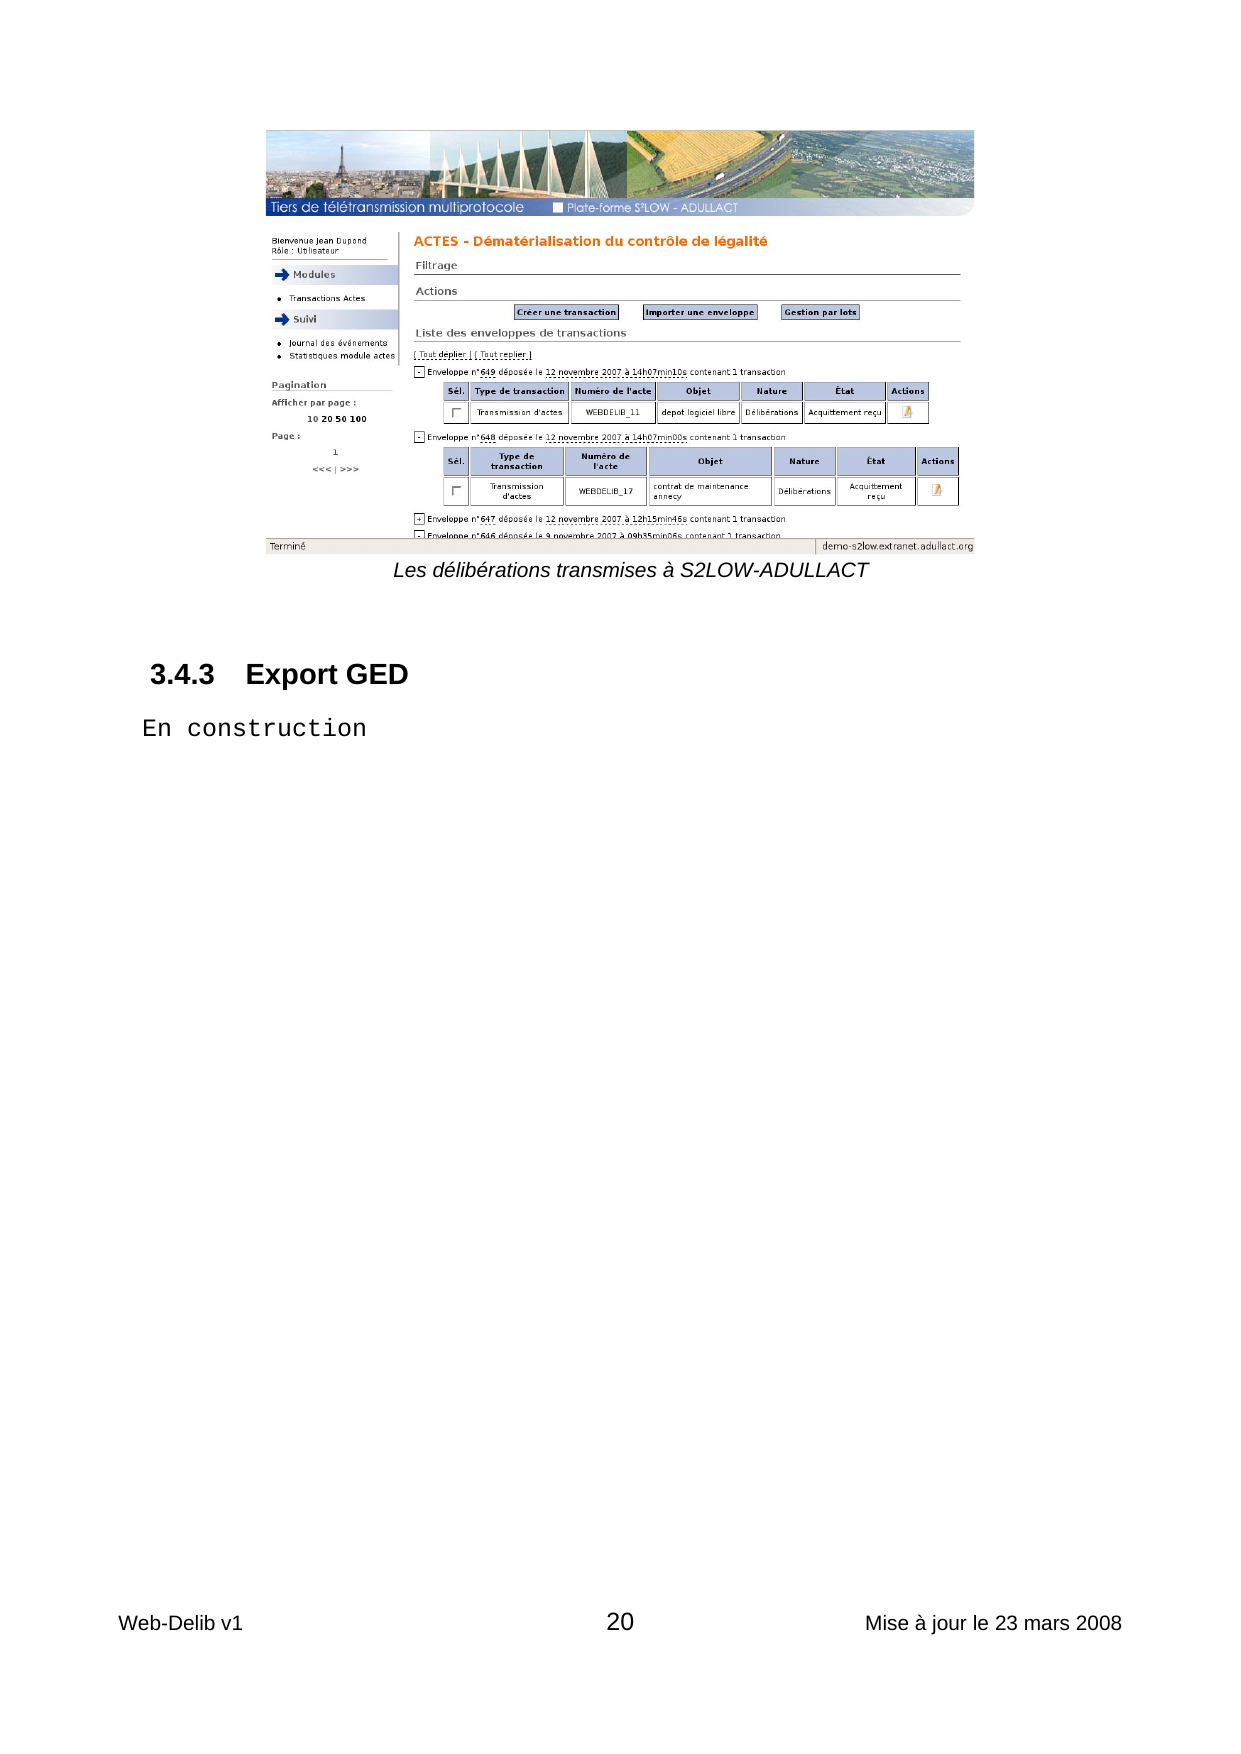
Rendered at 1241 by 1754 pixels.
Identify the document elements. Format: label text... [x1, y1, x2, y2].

picture [265, 130, 975, 559]
text En construction [118, 715, 1122, 743]
text Les délibérations transmises à S2LOW-ADULLACT [118, 118, 1122, 582]
subtitle Export GED [118, 658, 1122, 691]
